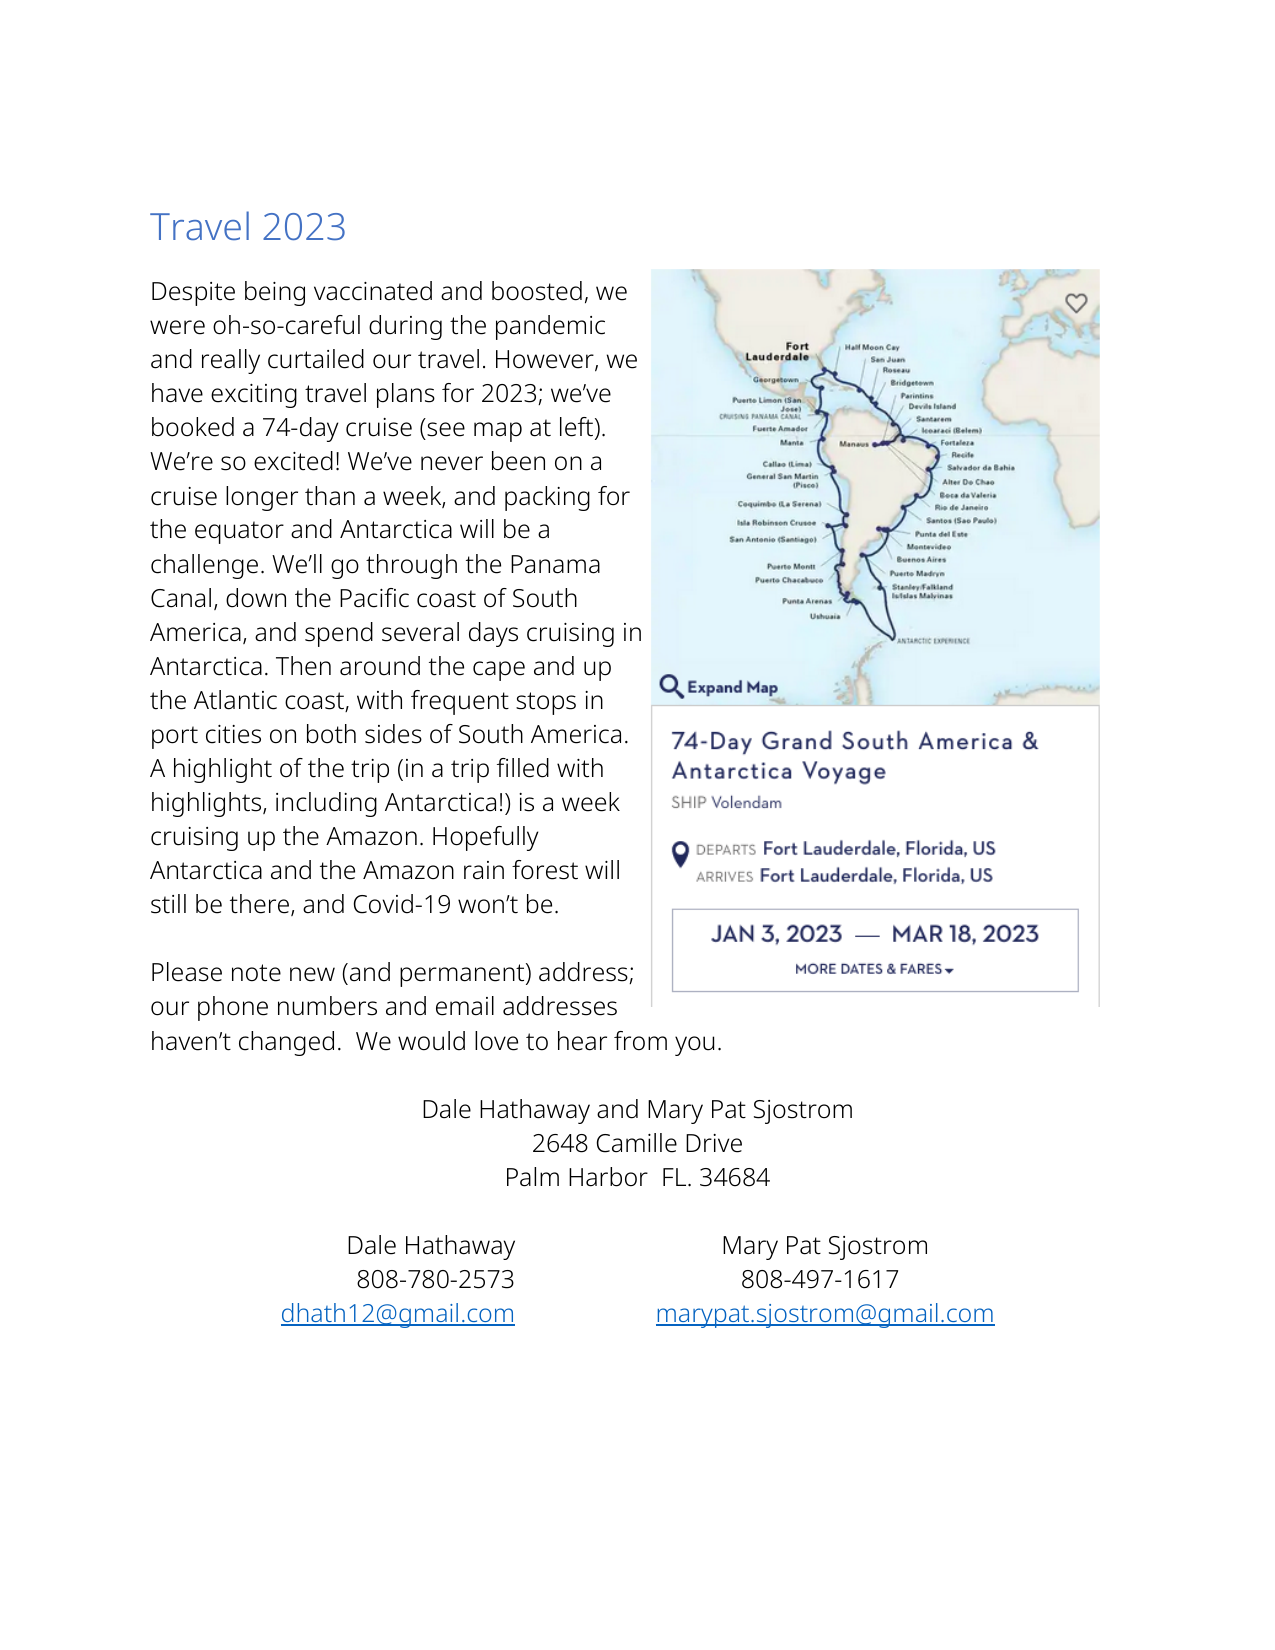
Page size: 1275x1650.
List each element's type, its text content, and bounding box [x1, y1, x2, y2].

text Please note new (and permanent) address; our phone numbers and email addresses haven’t changed. We would love to hear from you. [150, 955, 1125, 1057]
text 2648 Camille Drive [150, 1125, 1125, 1159]
subtitle Travel 2023 [150, 200, 1125, 251]
text Despite being vaccinated and boosted, we were oh-so-careful during the pandemic and really curtailed our travel. However, we have exciting travel plans for 2023; we’ve booked a 74-day cruise (see map at left). We’re so excited! We’ve never been on a cruise longer than a week, and packing for the equator and Antarctica will be a challenge. We’ll go through the Panama Canal, down the Pacific coast of South America, and spend several days cruising in Antarctica. Then around the cape and up the Atlantic coast, with frequent stops in port cities on both sides of South America. A highlight of the trip (in a trip filled with highlights, including Antarctica!) is a week cruising up the Amazon. Hopefully Antarctica and the Amazon rain forest will still be there, and Covid-19 won’t be. [150, 274, 645, 921]
text 808-780-2573 808-497-1617 [150, 1262, 1125, 1296]
text Dale Hathaway and Mary Pat Sjostrom [150, 1091, 1125, 1125]
text dhath12@gmail.com marypat.sjostrom@gmail.com [150, 1296, 1125, 1330]
text Dale Hathaway Mary Pat Sjostrom [150, 1227, 1125, 1262]
picture [645, 268, 1111, 1007]
text Palm Harbor FL. 34684 [150, 1159, 1125, 1193]
